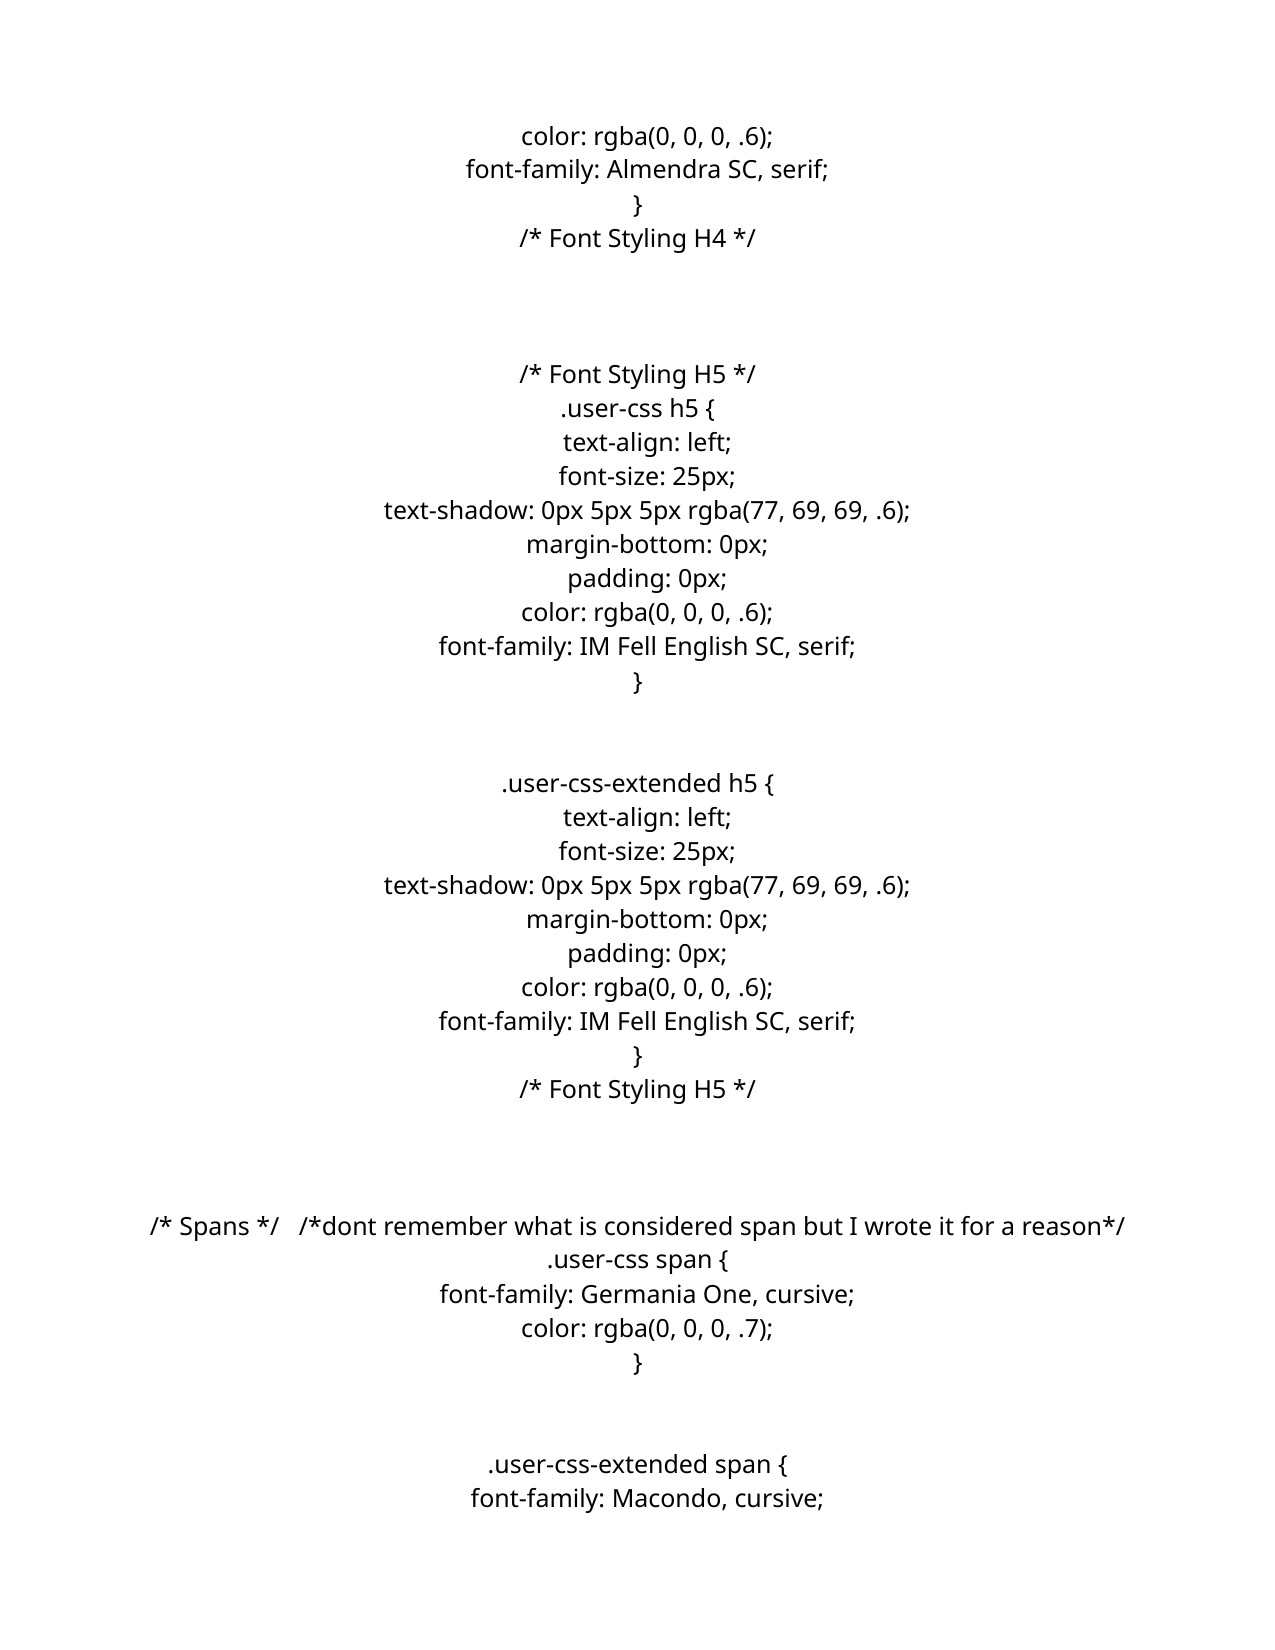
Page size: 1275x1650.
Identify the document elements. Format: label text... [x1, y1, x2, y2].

text text-align: left; [118, 425, 1157, 459]
text /* Font Styling H4 */ [118, 220, 1157, 254]
text font-family: Germania One, cursive; [118, 1276, 1157, 1310]
text } [118, 186, 1157, 220]
text color: rgba(0, 0, 0, .7); [118, 1310, 1157, 1344]
text font-family: IM Fell English SC, serif; [118, 629, 1157, 663]
text .user-css h5 { [118, 391, 1157, 425]
text margin-bottom: 0px; [118, 902, 1157, 936]
text .user-css-extended span { [118, 1447, 1157, 1481]
text /* Font Styling H5 */ [118, 357, 1157, 391]
text } [118, 663, 1157, 697]
text .user-css-extended h5 { [118, 765, 1157, 799]
text text-shadow: 0px 5px 5px rgba(77, 69, 69, .6); [118, 867, 1157, 902]
text } [118, 1038, 1157, 1072]
text text-shadow: 0px 5px 5px rgba(77, 69, 69, .6); [118, 493, 1157, 527]
text color: rgba(0, 0, 0, .6); [118, 970, 1157, 1004]
text .user-css span { [118, 1242, 1157, 1276]
text font-size: 25px; [118, 833, 1157, 867]
text font-family: Macondo, cursive; [118, 1481, 1157, 1515]
text margin-bottom: 0px; [118, 527, 1157, 561]
text } [118, 1344, 1157, 1378]
text /* Font Styling H5 */ [118, 1072, 1157, 1106]
text font-family: Almendra SC, serif; [118, 152, 1157, 186]
text font-family: IM Fell English SC, serif; [118, 1004, 1157, 1038]
text text-align: left; [118, 799, 1157, 833]
text font-size: 25px; [118, 459, 1157, 493]
text color: rgba(0, 0, 0, .6); [118, 595, 1157, 629]
text padding: 0px; [118, 936, 1157, 970]
text color: rgba(0, 0, 0, .6); [118, 118, 1157, 152]
text padding: 0px; [118, 561, 1157, 595]
text /* Spans */ /*dont remember what is considered span but I wrote it for a reason*/ [118, 1208, 1157, 1242]
